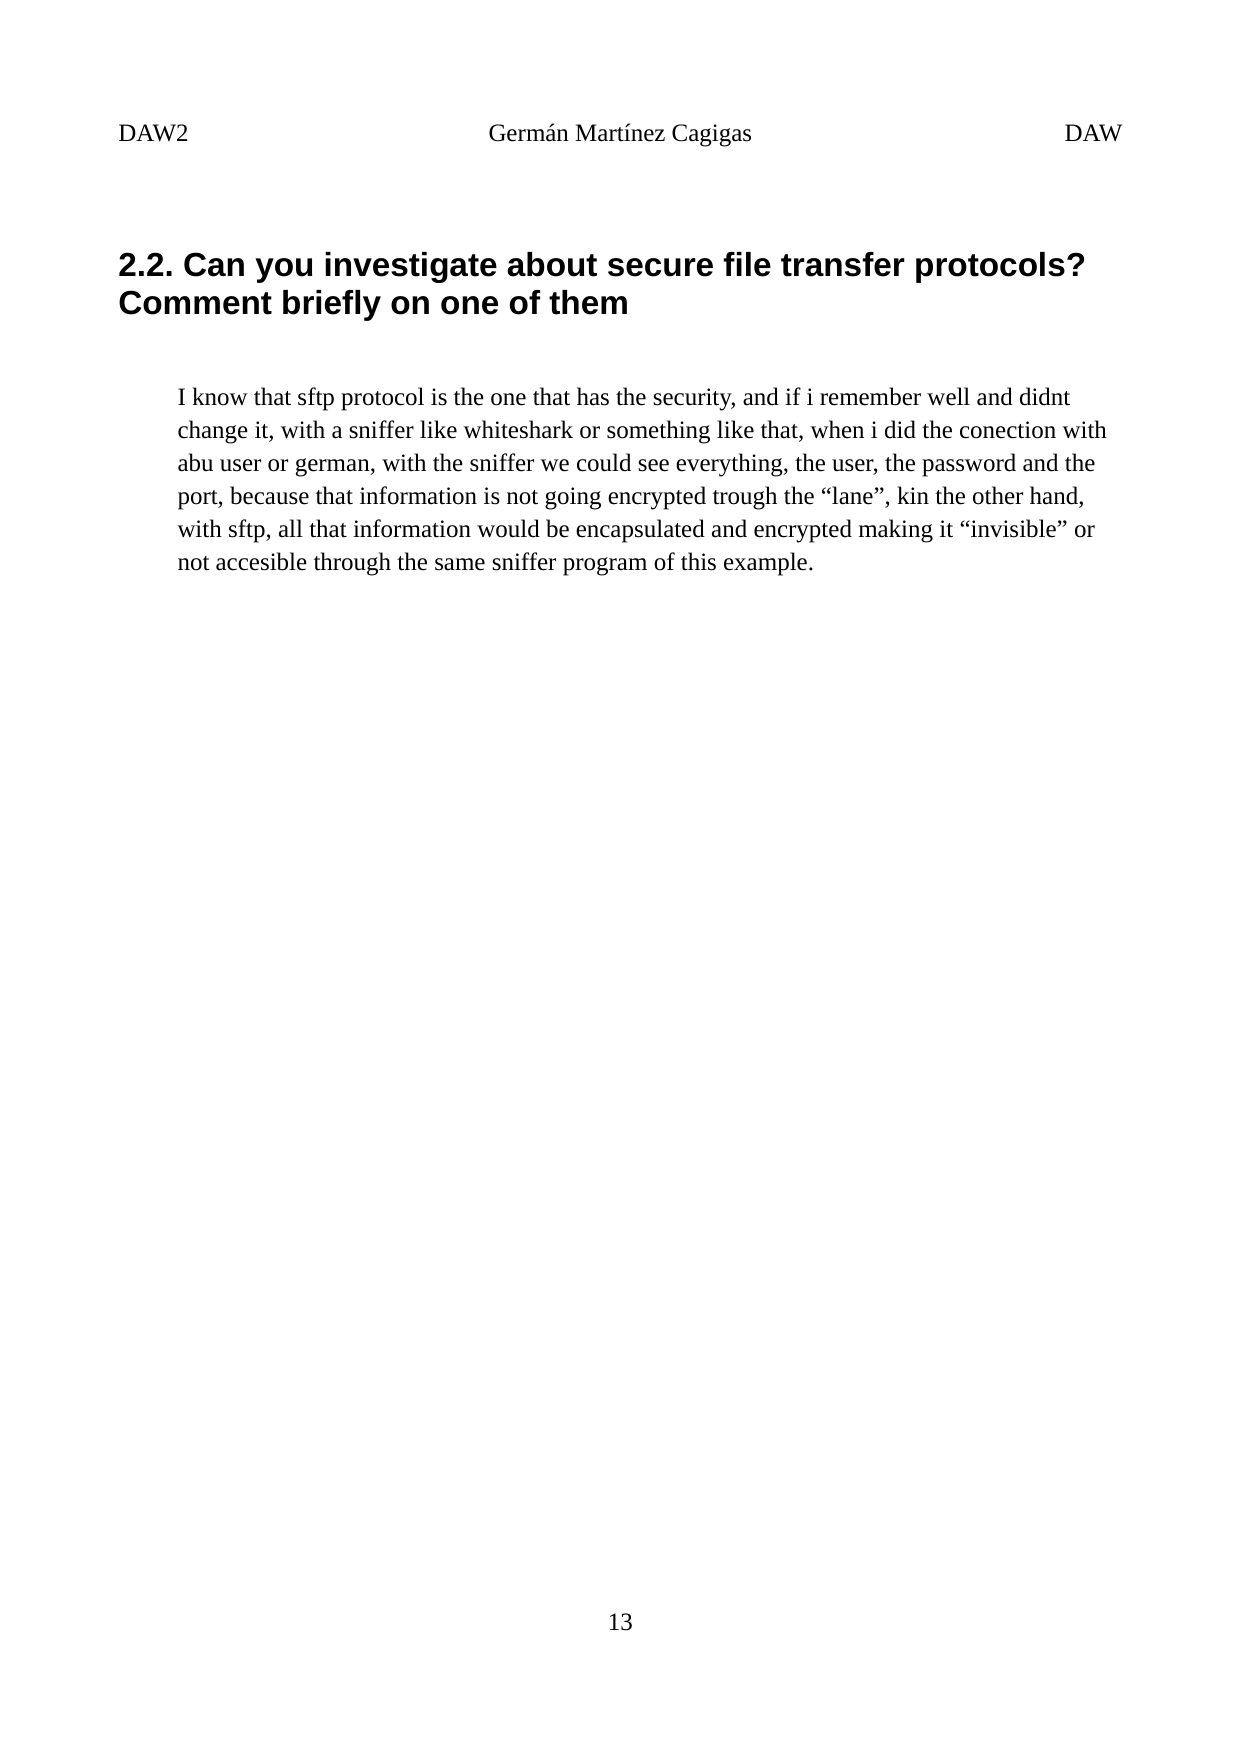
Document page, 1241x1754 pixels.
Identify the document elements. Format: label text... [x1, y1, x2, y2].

text I know that sftp protocol is the one that has the security, and if i remember well and didnt change it, with a sniffer like whiteshark or something like that, when i did the conection with abu user or german, with the sniffer we could see everything, the user, the password and the port, because that information is not going encrypted trough the “lane”, kin the other hand, with sftp, all that information would be encapsulated and encrypted making it “invisible” or not accesible through the same sniffer program of this example. [177, 382, 1122, 576]
subtitle 2.2. Can you investigate about secure file transfer protocols? Comment briefly on one of them [118, 245, 1122, 322]
